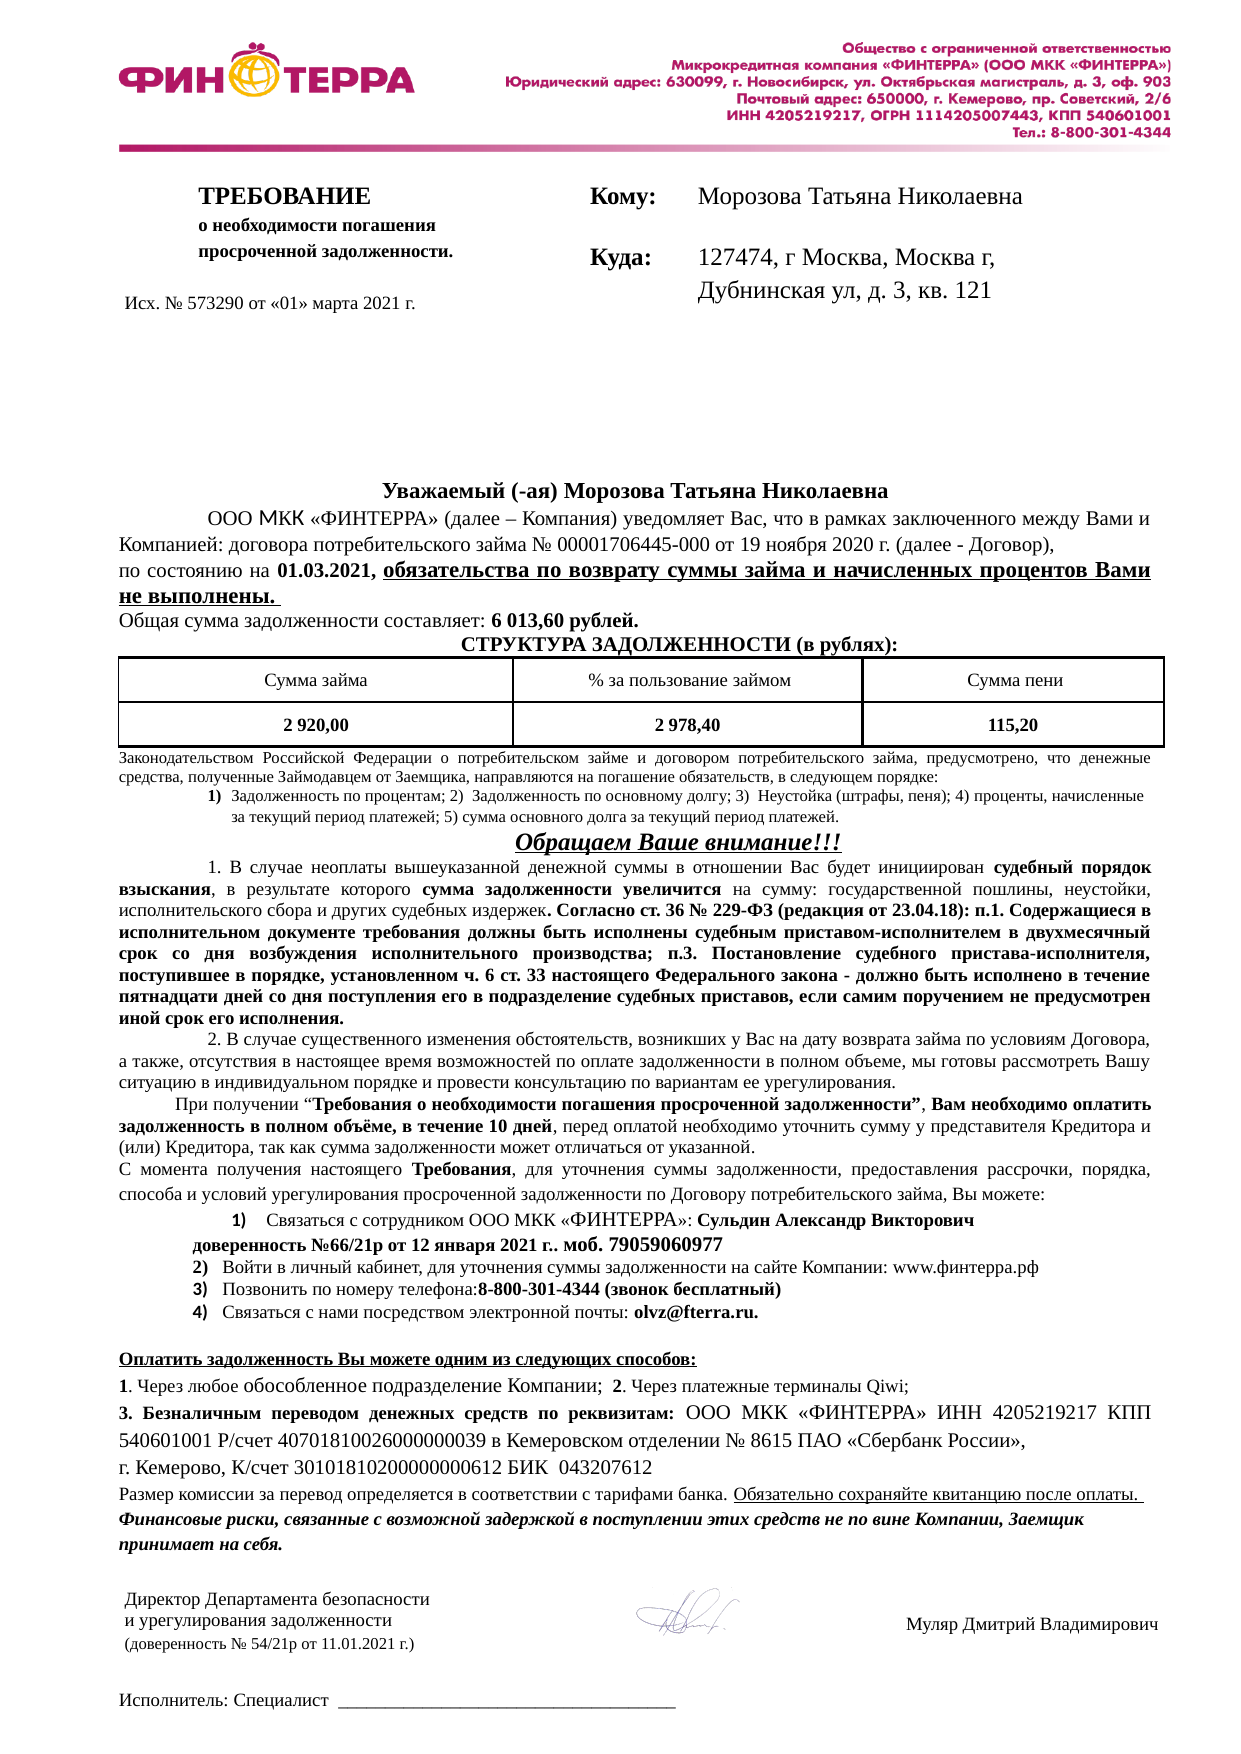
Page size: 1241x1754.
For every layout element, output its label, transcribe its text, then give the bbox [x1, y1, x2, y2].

text г. Кемерово, К/счет 30101810200000000612 БИК 043207612 [118, 1455, 1152, 1479]
table_header Сумма займа [119, 659, 512, 701]
text Уважаемый (-ая) Морозова Татьяна Николаевна [118, 477, 1152, 503]
text 2. В случае существенного изменения обстоятельств, возникших у Вас на дату возврата займа по условиям Договора, а также, отсутствия в настоящее время возможностей по оплате задолженности в полном объеме, мы готовы рассмотреть Вашу ситуацию в индивидуальном порядке и провести консультацию по вариантам ее урегулирования. [118, 1028, 1152, 1093]
list Связаться с сотрудником ООО МКК «ФИНТЕРРА»: Сульдин Александр Викторович [193, 1207, 1152, 1231]
picture [635, 1587, 742, 1637]
text Размер комиссии за перевод определяется в соответствии с тарифами банка. Обязательно сохраняйте квитанцию после оплаты. Финансовые риски, связанные с возможной задержкой в поступлении этих средств не по вине Компании, Заемщик принимает на себя. [118, 1483, 1152, 1554]
table_header Муляр Дмитрий Владимирович [807, 1582, 1164, 1664]
table_cell 115,20 [864, 703, 1163, 745]
picture [118, 42, 1171, 152]
list Войти в личный кабинет, для уточнения суммы задолженности на сайте Компании: www.финтерра.рф [163, 1256, 1152, 1277]
text Законодательством Российской Федерации о потребительском займе и договором потребительского займа, предусмотрено, что денежные средства, полученные Займодавцем от Заемщика, направляются на погашение обязательств, в следующем порядке: [118, 748, 1152, 786]
table_header Сумма пени [864, 659, 1163, 701]
table_cell 2 920,00 [119, 703, 512, 745]
text Обращаем Ваше внимание!!! [118, 827, 1152, 856]
list Задолженность по процентам; 2) Задолженность по основному долгу; 3) Неустойка (штрафы, пеня); 4) проценты, начисленные за текущий период платежей; 5) сумма основного долга за текущий период платежей. [207, 786, 1152, 826]
text 1. В случае неоплаты вышеуказанной денежной суммы в отношении Вас будет инициирован судебный порядок взыскания, в результате которого сумма задолженности увеличится на сумму: государственной пошлины, неустойки, исполнительского сбора и других судебных издержек. Согласно ст. 36 № 229-ФЗ (редакция от 23.04.18): п.1. Содержащиеся в исполнительном документе требования должны быть исполнены судебным приставом-исполнителем в двухмесячный срок со дня возбуждения исполнительного производства; п.3. Постановление судебного пристава-исполнителя, поступившее в порядке, установленном ч. 6 ст. 33 настоящего Федерального закона - должно быть исполнено в течение пятнадцати дней со дня поступления его в подразделение судебных приставов, если самим поручением не предусмотрен иной срок его исполнения. [118, 856, 1152, 1028]
list Связаться с нами посредством электронной почты: olvz@fterra.ru. [192, 1300, 1152, 1323]
table_header [570, 1582, 807, 1664]
table_cell Куда: [584, 236, 692, 398]
table_cell 127474, г Москва, Москва г, Дубнинская ул, д. 3, кв. 121 [692, 236, 1116, 398]
table_header % за пользование займом [514, 659, 861, 701]
text 3. Безналичным переводом денежных средств по реквизитам: ООО МКК «ФИНТЕРРА» ИНН 4205219217 КПП 540601001 Р/счет 40701810026000000039 в Кемеровском отделении № 8615 ПАО «Сбербанк России», [118, 1400, 1152, 1452]
text Общая сумма задолженности составляет: 6 013,60 рублей. [118, 608, 1152, 632]
list Позвонить по номеру телефона:8-800-301-4344 (звонок бесплатный) [192, 1277, 1152, 1300]
text При получении “Требования о необходимости погашения просроченной задолженности”, Вам необходимо оплатить задолженность в полном объёме, в течение 10 дней, перед оплатой необходимо уточнить сумму у представителя Кредитора и (или) Кредитора, так как сумма задолженности может отличаться от указанной. [118, 1093, 1152, 1158]
text ООО МКК «ФИНТЕРРА» (далее – Компания) уведомляет Вас, что в рамках заключенного между Вами и Компанией: договора потребительского займа № 00001706445-000 от 19 ноября 2020 г. (далее - Договор), [118, 503, 1152, 556]
table_header Морозова Татьяна Николаевна [692, 175, 1116, 236]
table_header ТРЕБОВАНИЕ о необходимости погашения просроченной задолженности. Исх. № 573290 от «01» марта 2021 г. [119, 175, 584, 398]
text по состоянию на 01.03.2021, обязательства по возврату суммы займа и начисленных процентов Вами не выполнены. [118, 556, 1152, 608]
text СТРУКТУРА ЗАДОЛЖЕННОСТИ (в рублях): [118, 632, 1152, 656]
table_header Директор Департамента безопасности и урегулирования задолженности (доверенность № 54/21р от 11.01.2021 г.) [119, 1582, 570, 1664]
text С момента получения настоящего Требования, для уточнения суммы задолженности, предоставления рассрочки, порядка, способа и условий урегулирования просроченной задолженности по Договору потребительского займа, Вы можете: [118, 1158, 1152, 1204]
table_header [1116, 175, 1169, 398]
table_cell 2 978,40 [514, 703, 861, 745]
text Оплатить задолженность Вы можете одним из следующих способов: [118, 1348, 1152, 1369]
text Исполнитель: Специалист ____________________________________ [118, 1689, 1152, 1711]
text доверенность №66/21р от 12 января 2021 г.. моб. 79059060977 [192, 1231, 1152, 1256]
text 1. Через любое обособленное подразделение Компании; 2. Через платежные терминалы Qiwi; [118, 1372, 1152, 1397]
table_header Кому: [584, 175, 692, 236]
